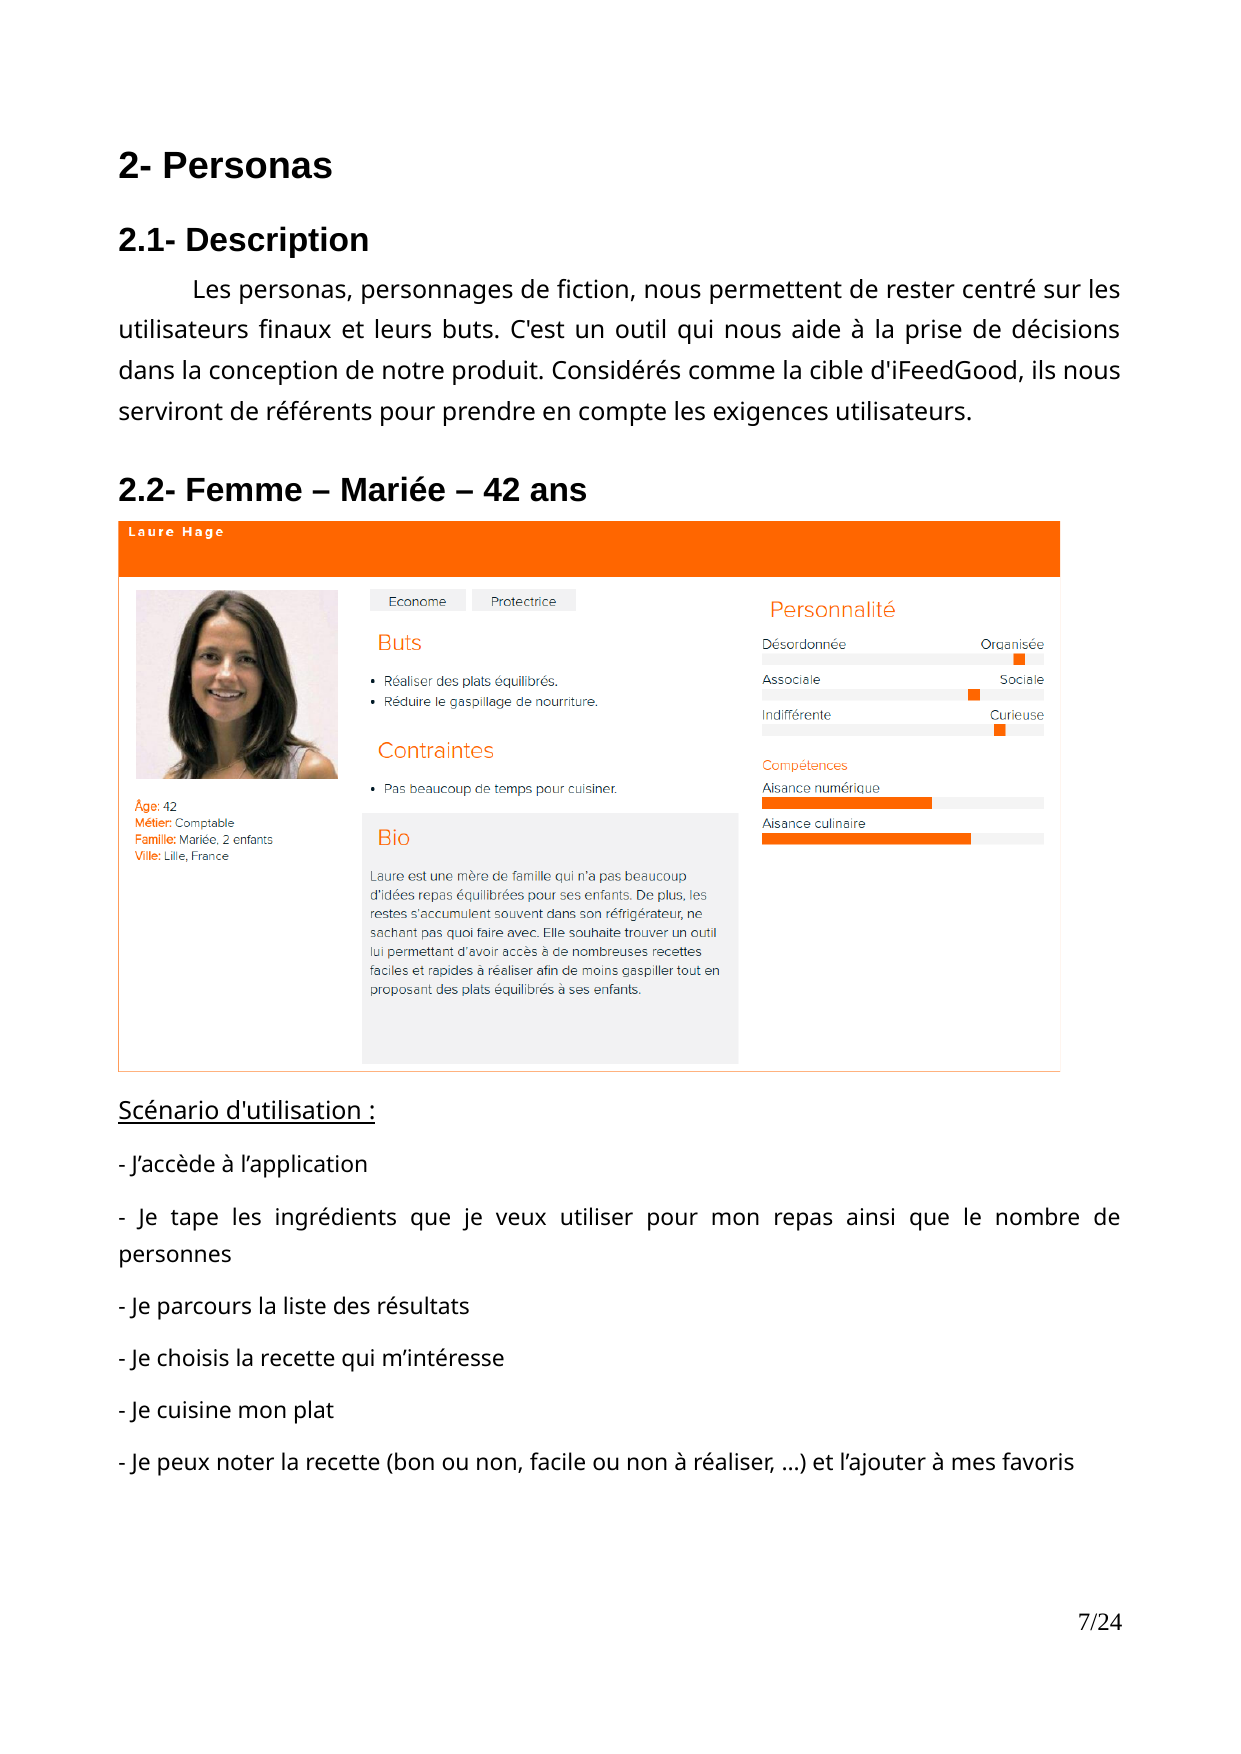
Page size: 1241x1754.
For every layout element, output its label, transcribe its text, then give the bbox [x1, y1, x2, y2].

text - Je peux noter la recette (bon ou non, facile ou non à réaliser, …) et l’ajouter à mes favoris [118, 1446, 1122, 1477]
text Les personas, personnages de fiction, nous permettent de rester centré sur les utilisateurs finaux et leurs buts. C'est un outil qui nous aide à la prise de décisions dans la conception de notre produit. Considérés comme la cible d'iFeedGood, ils nous serviront de référents pour prendre en compte les exigences utilisateurs. [118, 271, 1122, 428]
text Scénario d'utilisation : [118, 1093, 1122, 1127]
text - Je cuisine mon plat [118, 1394, 1122, 1425]
text - Je choisis la recette qui m’intéresse [118, 1342, 1122, 1373]
subtitle 2- Personas [118, 143, 1122, 187]
text - Je parcours la liste des résultats [118, 1290, 1122, 1321]
subtitle 2.1- Description [118, 220, 1122, 259]
text - Je tape les ingrédients que je veux utiliser pour mon repas ainsi que le nombre de personnes [118, 1200, 1122, 1269]
subtitle 2.2- Femme – Mariée – 42 ans [118, 470, 1122, 509]
picture [118, 521, 1061, 1072]
text - J’accède à l’application [118, 1148, 1122, 1179]
